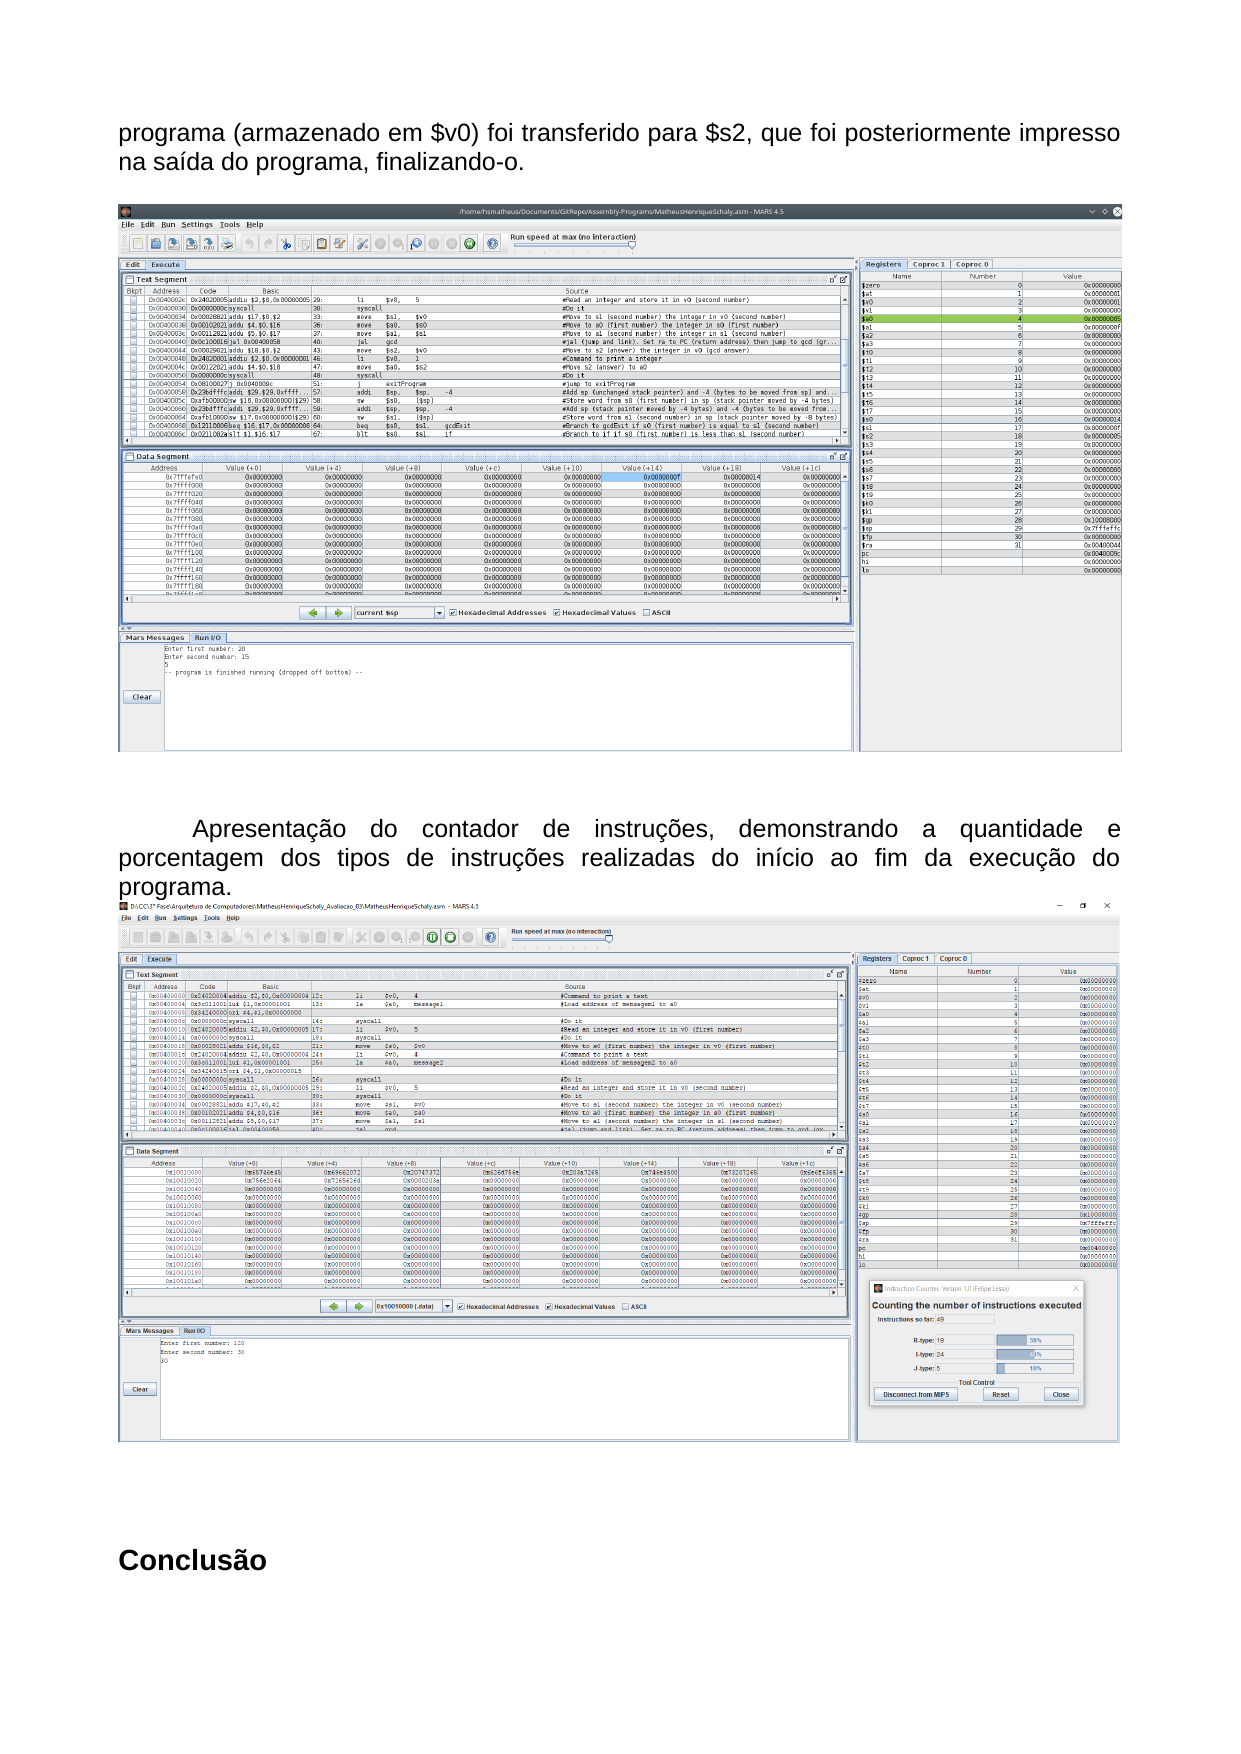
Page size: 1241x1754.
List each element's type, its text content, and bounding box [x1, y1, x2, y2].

text Conclusão [118, 1543, 1122, 1577]
text Apresentação do contador de instruções, demonstrando a quantidade e porcentagem dos tipos de instruções realizadas do início ao fim da execução do programa. ­­ [118, 814, 1122, 901]
text programa (armazenado em $v0) foi transferido para $s2, que foi posteriormente impresso na saída do programa, finalizando-o. [118, 118, 1122, 176]
